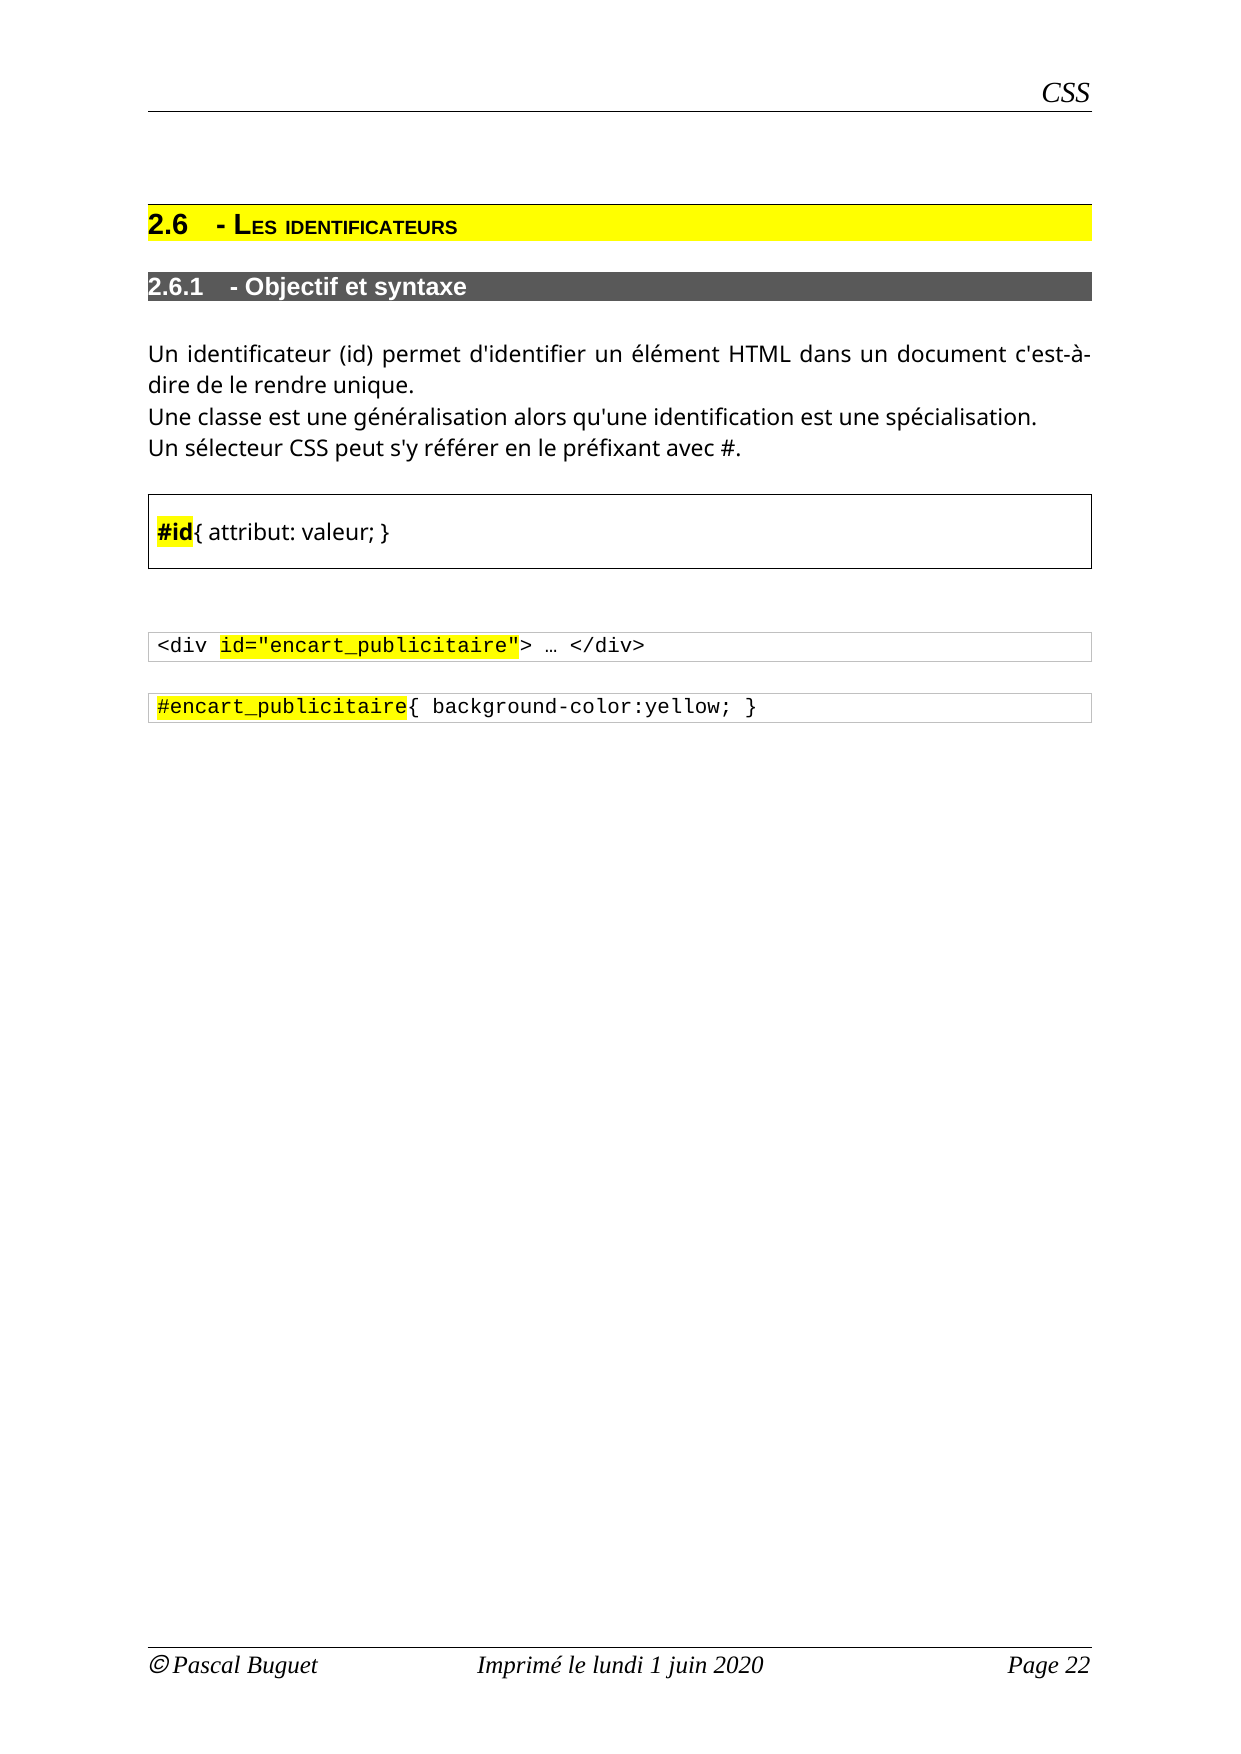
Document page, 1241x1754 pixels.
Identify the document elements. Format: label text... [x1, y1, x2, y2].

text Une classe est une généralisation alors qu'une identification est une spécialisation. [148, 401, 1092, 432]
subtitle - Les identificateurs [148, 205, 1092, 241]
subtitle - Objectif et syntaxe [148, 272, 1092, 301]
text #id{ attribut: valeur; } [149, 495, 1091, 568]
text Un sélecteur CSS peut s'y référer en le préfixant avec #. [148, 432, 1092, 463]
text #encart_publicitaire{ background-color:yellow; } [149, 694, 1091, 722]
text Un identificateur (id) permet d'identifier un élément HTML dans un document c'est-à-dire de le rendre unique. [148, 338, 1092, 401]
text <div id="encart_publicitaire"> … </div> [149, 633, 1091, 661]
